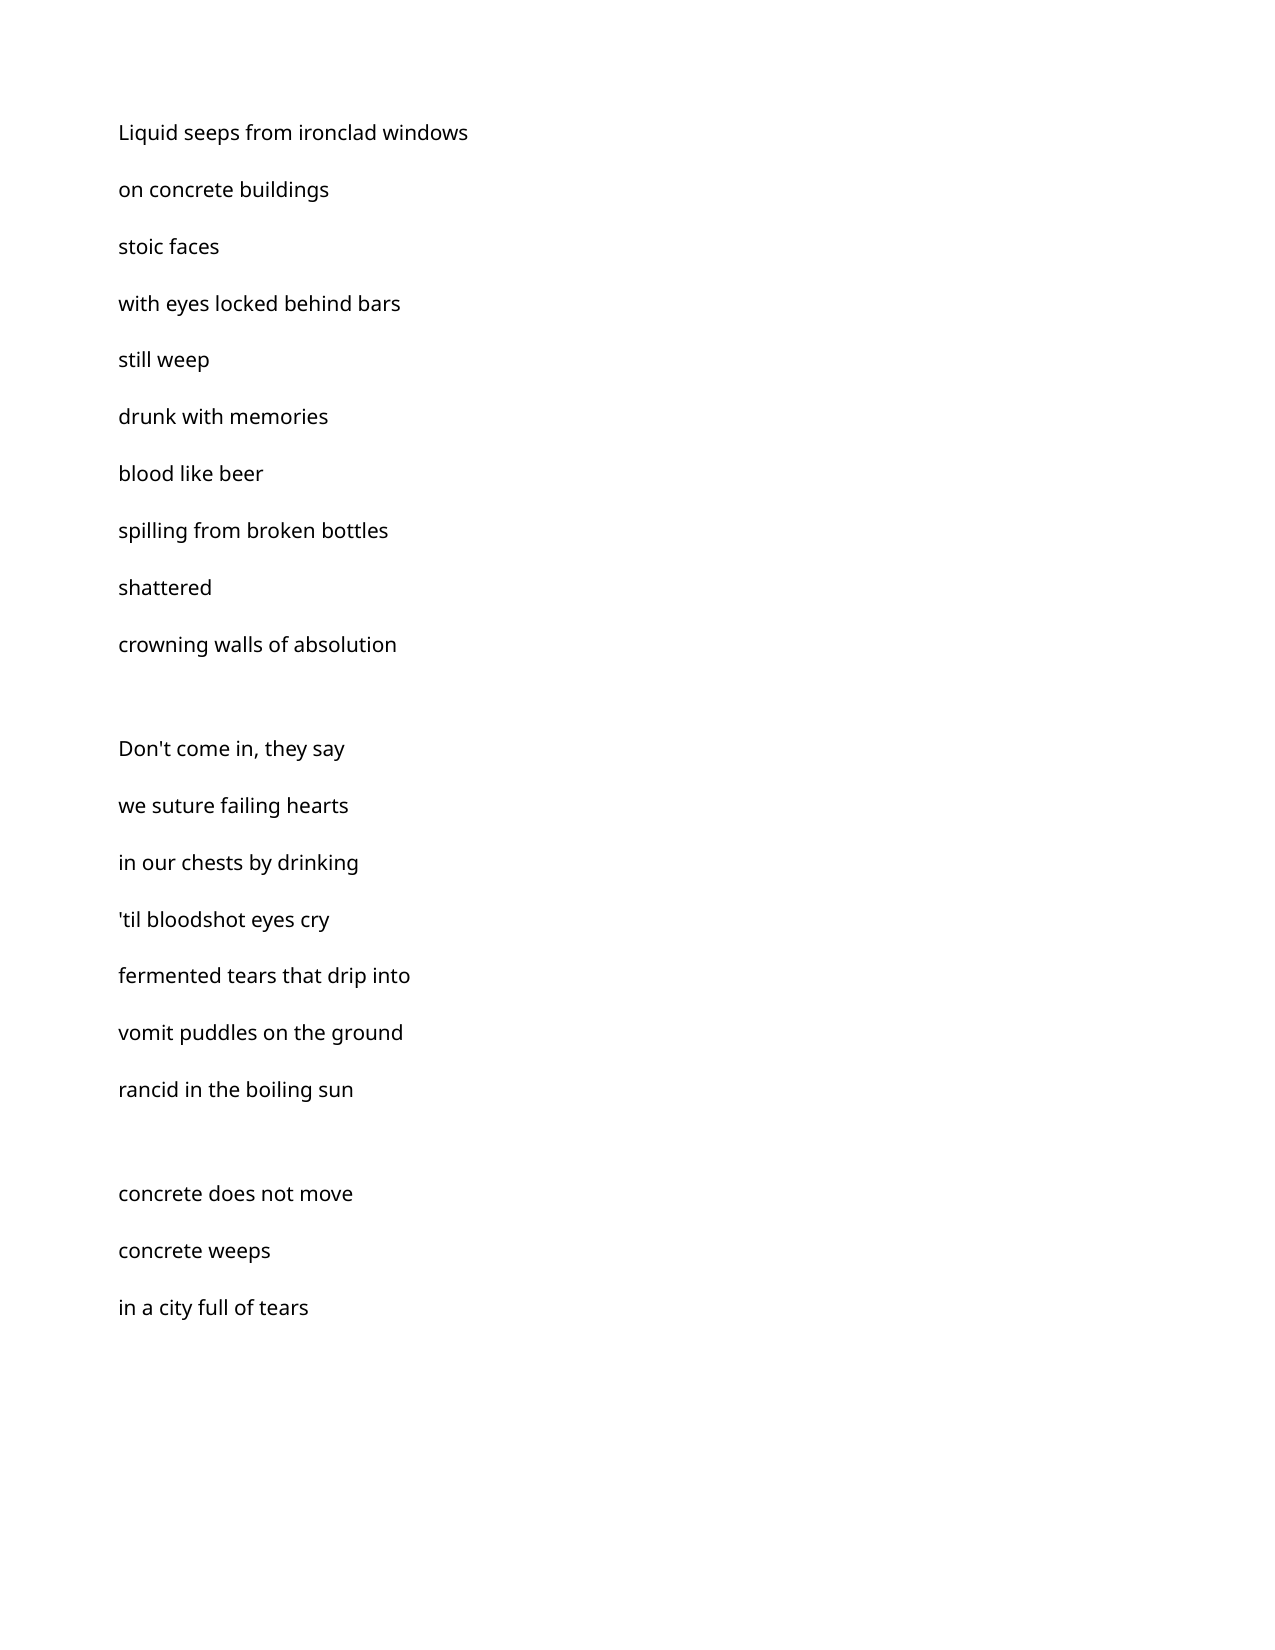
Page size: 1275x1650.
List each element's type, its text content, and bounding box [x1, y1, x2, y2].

text concrete does not move [118, 1179, 1157, 1208]
text Liquid seeps from ironclad windows [118, 118, 1157, 147]
text stoic faces [118, 232, 1157, 260]
text with eyes locked behind bars [118, 289, 1157, 317]
text still weep [118, 346, 1157, 374]
text in a city full of tears [118, 1293, 1157, 1322]
text drunk with memories [118, 402, 1157, 431]
text crowning walls of absolution [118, 630, 1157, 658]
text shattered [118, 573, 1157, 602]
text blood like beer [118, 459, 1157, 488]
text spilling from broken bottles [118, 516, 1157, 545]
text rancid in the boiling sun [118, 1075, 1157, 1104]
text 'til bloodshot eyes cry [118, 905, 1157, 933]
text we suture failing hearts [118, 791, 1157, 819]
text concrete weeps [118, 1236, 1157, 1265]
text on concrete buildings [118, 175, 1157, 203]
text Don't come in, they say [118, 734, 1157, 763]
text fermented tears that drip into [118, 962, 1157, 990]
text vomit puddles on the ground [118, 1018, 1157, 1047]
text in our chests by drinking [118, 848, 1157, 876]
